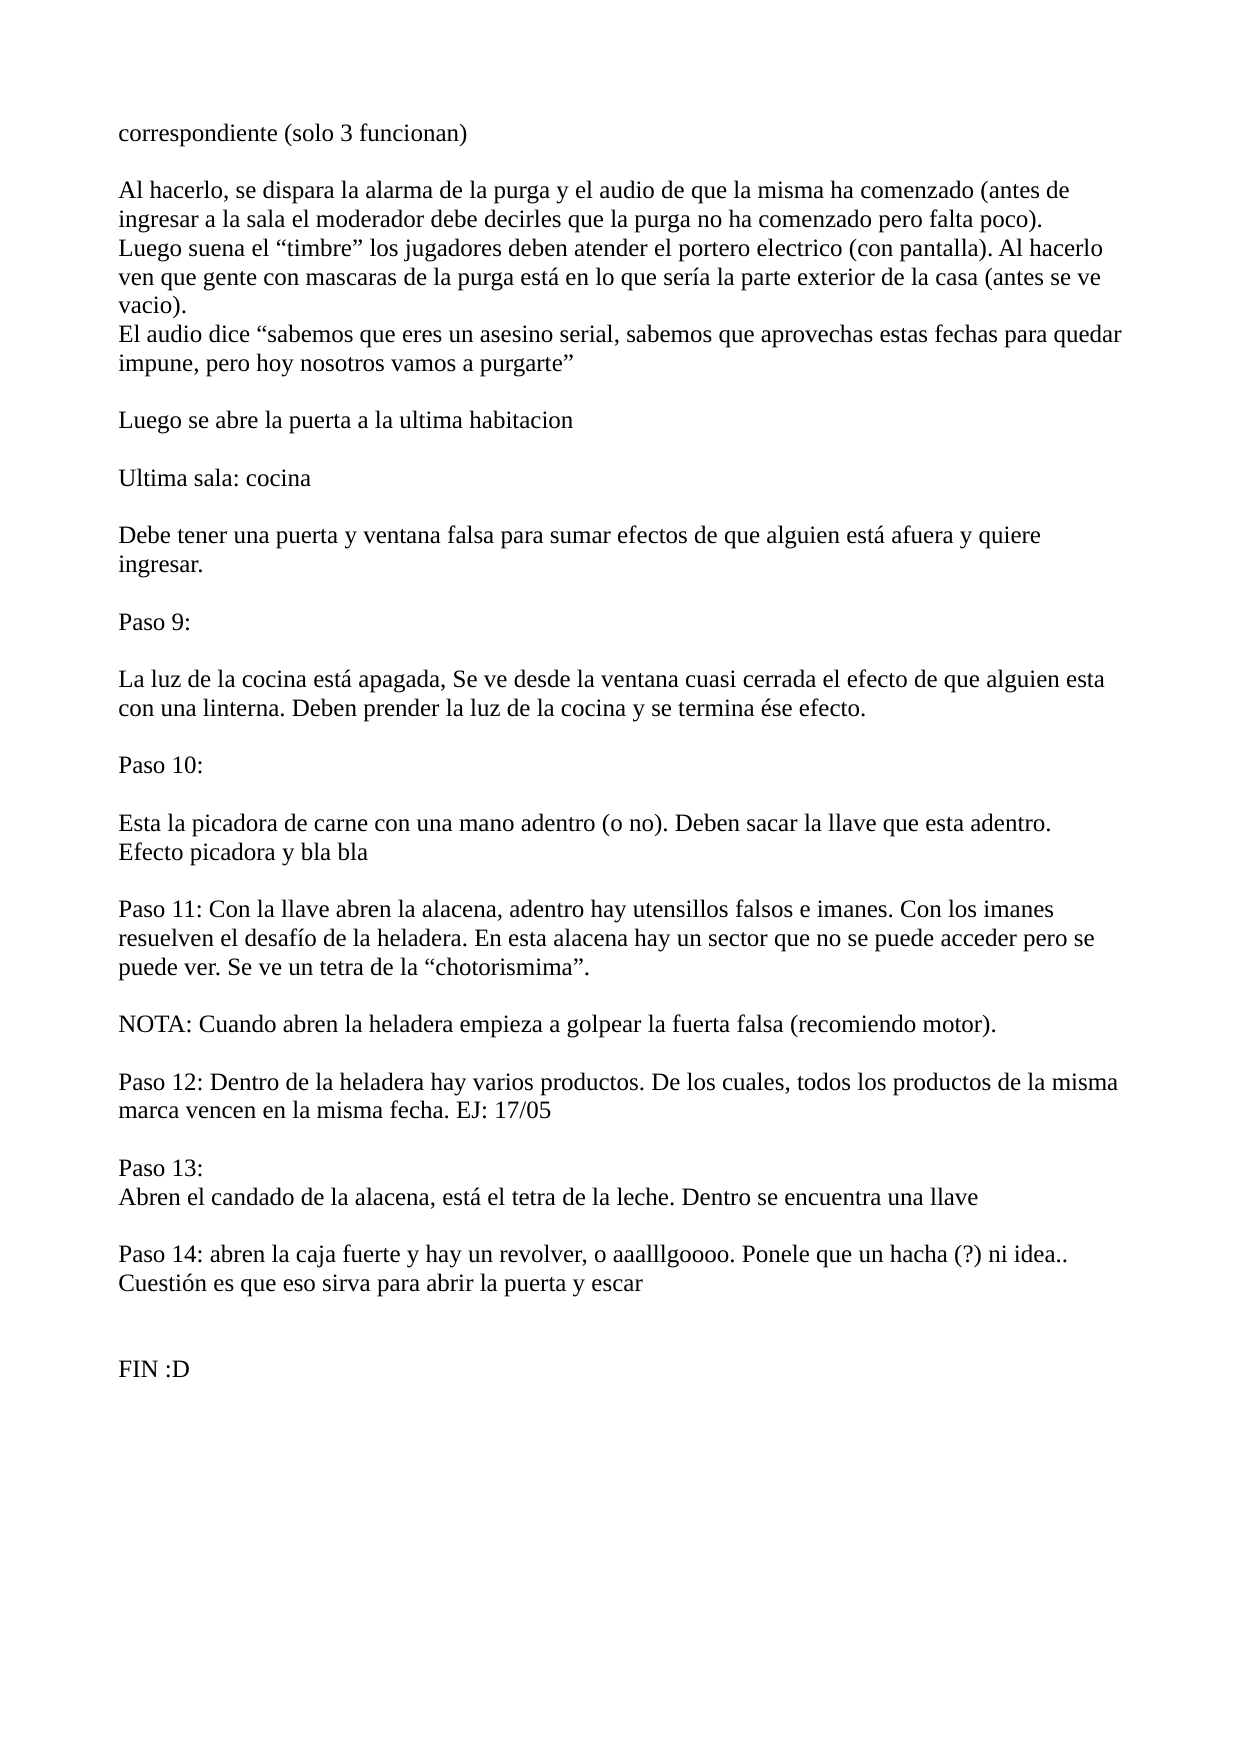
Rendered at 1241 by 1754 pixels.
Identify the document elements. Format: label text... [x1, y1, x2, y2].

text La luz de la cocina está apagada, Se ve desde la ventana cuasi cerrada el efecto de que alguien esta con una linterna. Deben prender la luz de la cocina y se termina ése efecto. [118, 664, 1122, 722]
text Luego suena el “timbre” los jugadores deben atender el portero electrico (con pantalla). Al hacerlo ven que gente con mascaras de la purga está en lo que sería la parte exterior de la casa (antes se ve vacio). [118, 233, 1122, 319]
text Paso 10: [118, 751, 1122, 779]
text Al hacerlo, se dispara la alarma de la purga y el audio de que la misma ha comenzado (antes de ingresar a la sala el moderador debe decirles que la purga no ha comenzado pero falta poco). [118, 176, 1122, 233]
text Paso 11: Con la llave abren la alacena, adentro hay utensillos falsos e imanes. Con los imanes resuelven el desafío de la heladera. En esta alacena hay un sector que no se puede acceder pero se puede ver. Se ve un tetra de la “chotorismima”. [118, 894, 1122, 981]
text FIN :D [118, 1354, 1122, 1383]
text Paso 13: [118, 1153, 1122, 1182]
text Paso 9: [118, 607, 1122, 636]
text Ultima sala: cocina [118, 463, 1122, 492]
text correspondiente (solo 3 funcionan) [118, 118, 1122, 147]
text Debe tener una puerta y ventana falsa para sumar efectos de que alguien está afuera y quiere ingresar. [118, 521, 1122, 578]
text Paso 12: Dentro de la heladera hay varios productos. De los cuales, todos los productos de la misma marca vencen en la misma fecha. EJ: 17/05 [118, 1067, 1122, 1124]
text NOTA: Cuando abren la heladera empieza a golpear la fuerta falsa (recomiendo motor). [118, 1009, 1122, 1038]
text Luego se abre la puerta a la ultima habitacion [118, 406, 1122, 434]
text Esta la picadora de carne con una mano adentro (o no). Deben sacar la llave que esta adentro. Efecto picadora y bla bla [118, 808, 1122, 866]
text Paso 14: abren la caja fuerte y hay un revolver, o aaalllgoooo. Ponele que un hacha (?) ni idea.. Cuestión es que eso sirva para abrir la puerta y escar [118, 1239, 1122, 1297]
text El audio dice “sabemos que eres un asesino serial, sabemos que aprovechas estas fechas para quedar impune, pero hoy nosotros vamos a purgarte” [118, 319, 1122, 377]
text Abren el candado de la alacena, está el tetra de la leche. Dentro se encuentra una llave [118, 1182, 1122, 1211]
